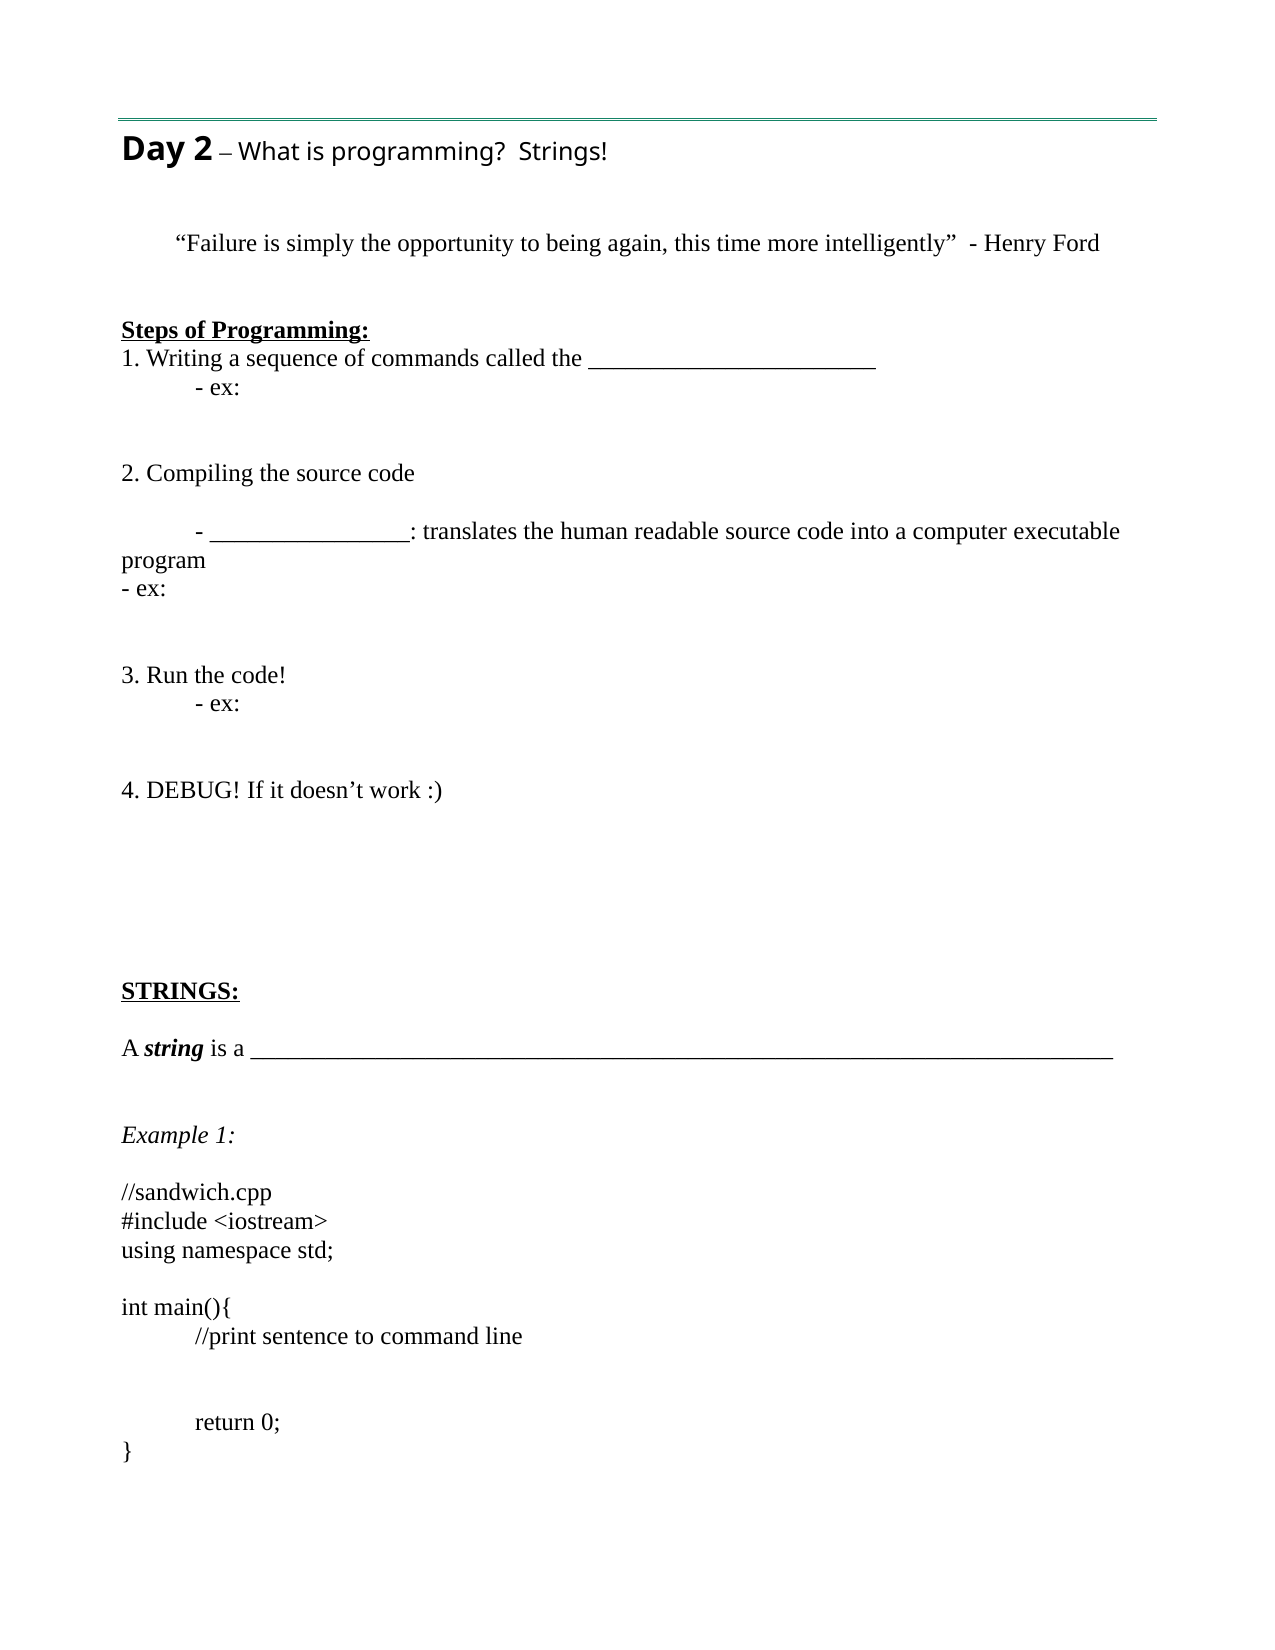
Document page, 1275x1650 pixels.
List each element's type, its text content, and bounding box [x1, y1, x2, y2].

text “Failure is simply the opportunity to being again, this time more intelligently” - Henry Ford [121, 228, 1154, 257]
text int main(){ [121, 1292, 1154, 1321]
text 1. Writing a sequence of commands called the _______________________ [121, 343, 1154, 372]
text - ex: [121, 688, 1154, 717]
text Steps of Programming: [121, 315, 1154, 343]
text } [121, 1436, 1154, 1465]
text 3. Run the code! [121, 660, 1154, 688]
text //sandwich.cpp [121, 1177, 1154, 1206]
text - ________________: translates the human readable source code into a computer executable program [121, 516, 1154, 573]
text return 0; [121, 1407, 1154, 1436]
text 2. Compiling the source code [121, 458, 1154, 487]
text - ex: [121, 372, 1154, 401]
text - ex: [121, 573, 1154, 602]
text 4. DEBUG! If it doesn’t work :) [121, 775, 1154, 803]
text using namespace std; [121, 1235, 1154, 1263]
text Example 1: [121, 1120, 1154, 1148]
text #include <iostream> [121, 1206, 1154, 1235]
text STRINGS: [121, 976, 1154, 1005]
text A string is a _____________________________________________________________________ [121, 1033, 1154, 1062]
text //print sentence to command line [121, 1321, 1154, 1350]
